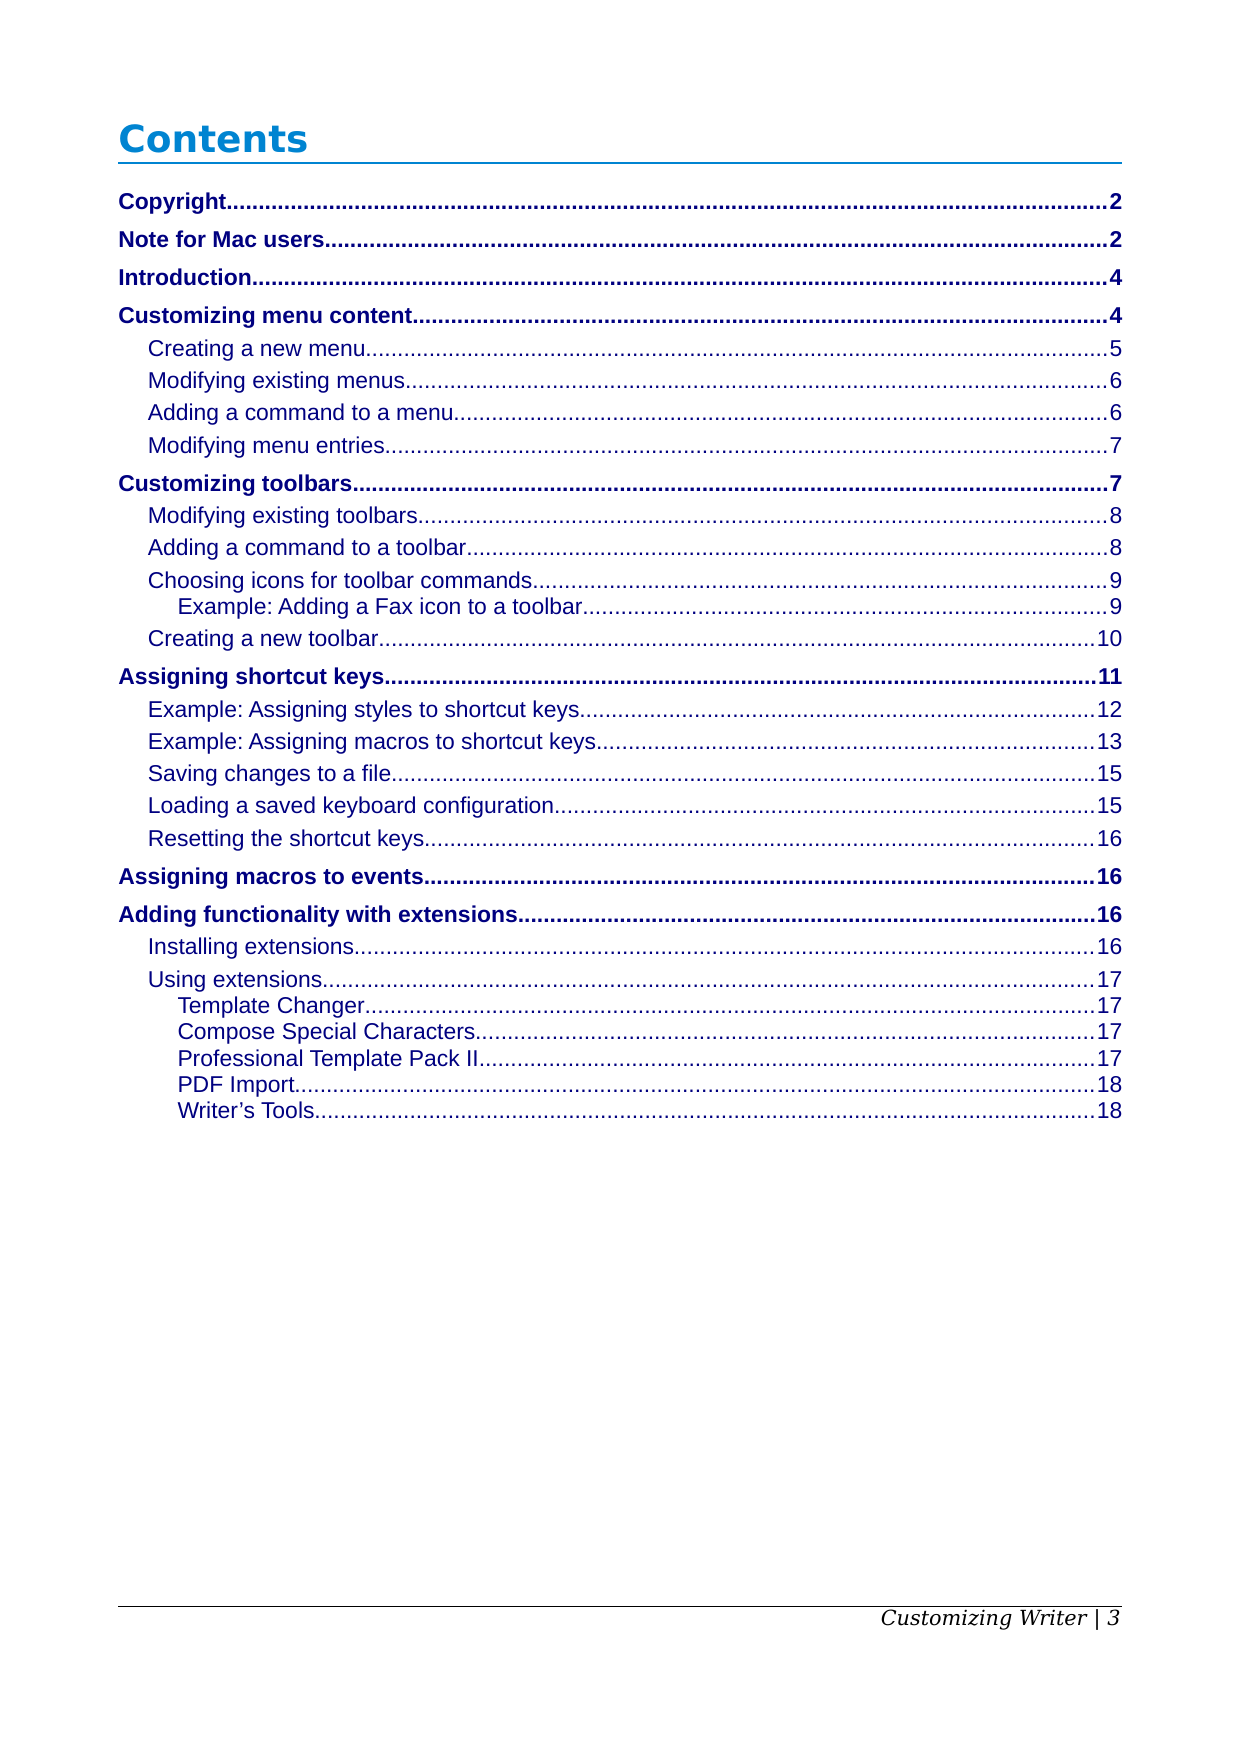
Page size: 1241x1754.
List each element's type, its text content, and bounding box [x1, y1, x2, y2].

text Saving changes to a file 15 [148, 760, 1122, 787]
text Creating a new toolbar 10 [148, 625, 1122, 652]
text Adding a command to a toolbar 8 [148, 534, 1122, 561]
text Introduction 4 [118, 264, 1122, 291]
text Resetting the shortcut keys 16 [148, 825, 1122, 851]
text Example: Adding a Fax icon to a toolbar 9 [177, 593, 1122, 619]
text Writer’s Tools 18 [177, 1097, 1122, 1124]
text Professional Template Pack II 17 [177, 1045, 1122, 1071]
text PDF Import 18 [177, 1071, 1122, 1097]
text Compose Special Characters 17 [177, 1018, 1122, 1045]
text Customizing menu content 4 [118, 302, 1122, 329]
text Modifying existing toolbars 8 [148, 502, 1122, 528]
text Adding functionality with extensions 16 [118, 901, 1122, 927]
text Adding a command to a menu 6 [148, 399, 1122, 426]
text Loading a saved keyboard configuration 15 [148, 792, 1122, 819]
text Assigning shortcut keys 11 [118, 663, 1122, 690]
text Contents [118, 118, 1122, 162]
text Example: Assigning macros to shortcut keys 13 [148, 728, 1122, 754]
text Assigning macros to events 16 [118, 863, 1122, 889]
text Modifying existing menus 6 [148, 367, 1122, 393]
text Example: Assigning styles to shortcut keys 12 [148, 696, 1122, 722]
text Copyright 2 [118, 188, 1122, 214]
text Modifying menu entries 7 [148, 432, 1122, 458]
text Choosing icons for toolbar commands 9 [148, 567, 1122, 593]
text Template Changer 17 [177, 992, 1122, 1018]
text Installing extensions 16 [148, 933, 1122, 960]
text Note for Mac users 2 [118, 226, 1122, 252]
text Using extensions 17 [148, 966, 1122, 992]
text Customizing toolbars 7 [118, 470, 1122, 496]
text Creating a new menu 5 [148, 335, 1122, 361]
